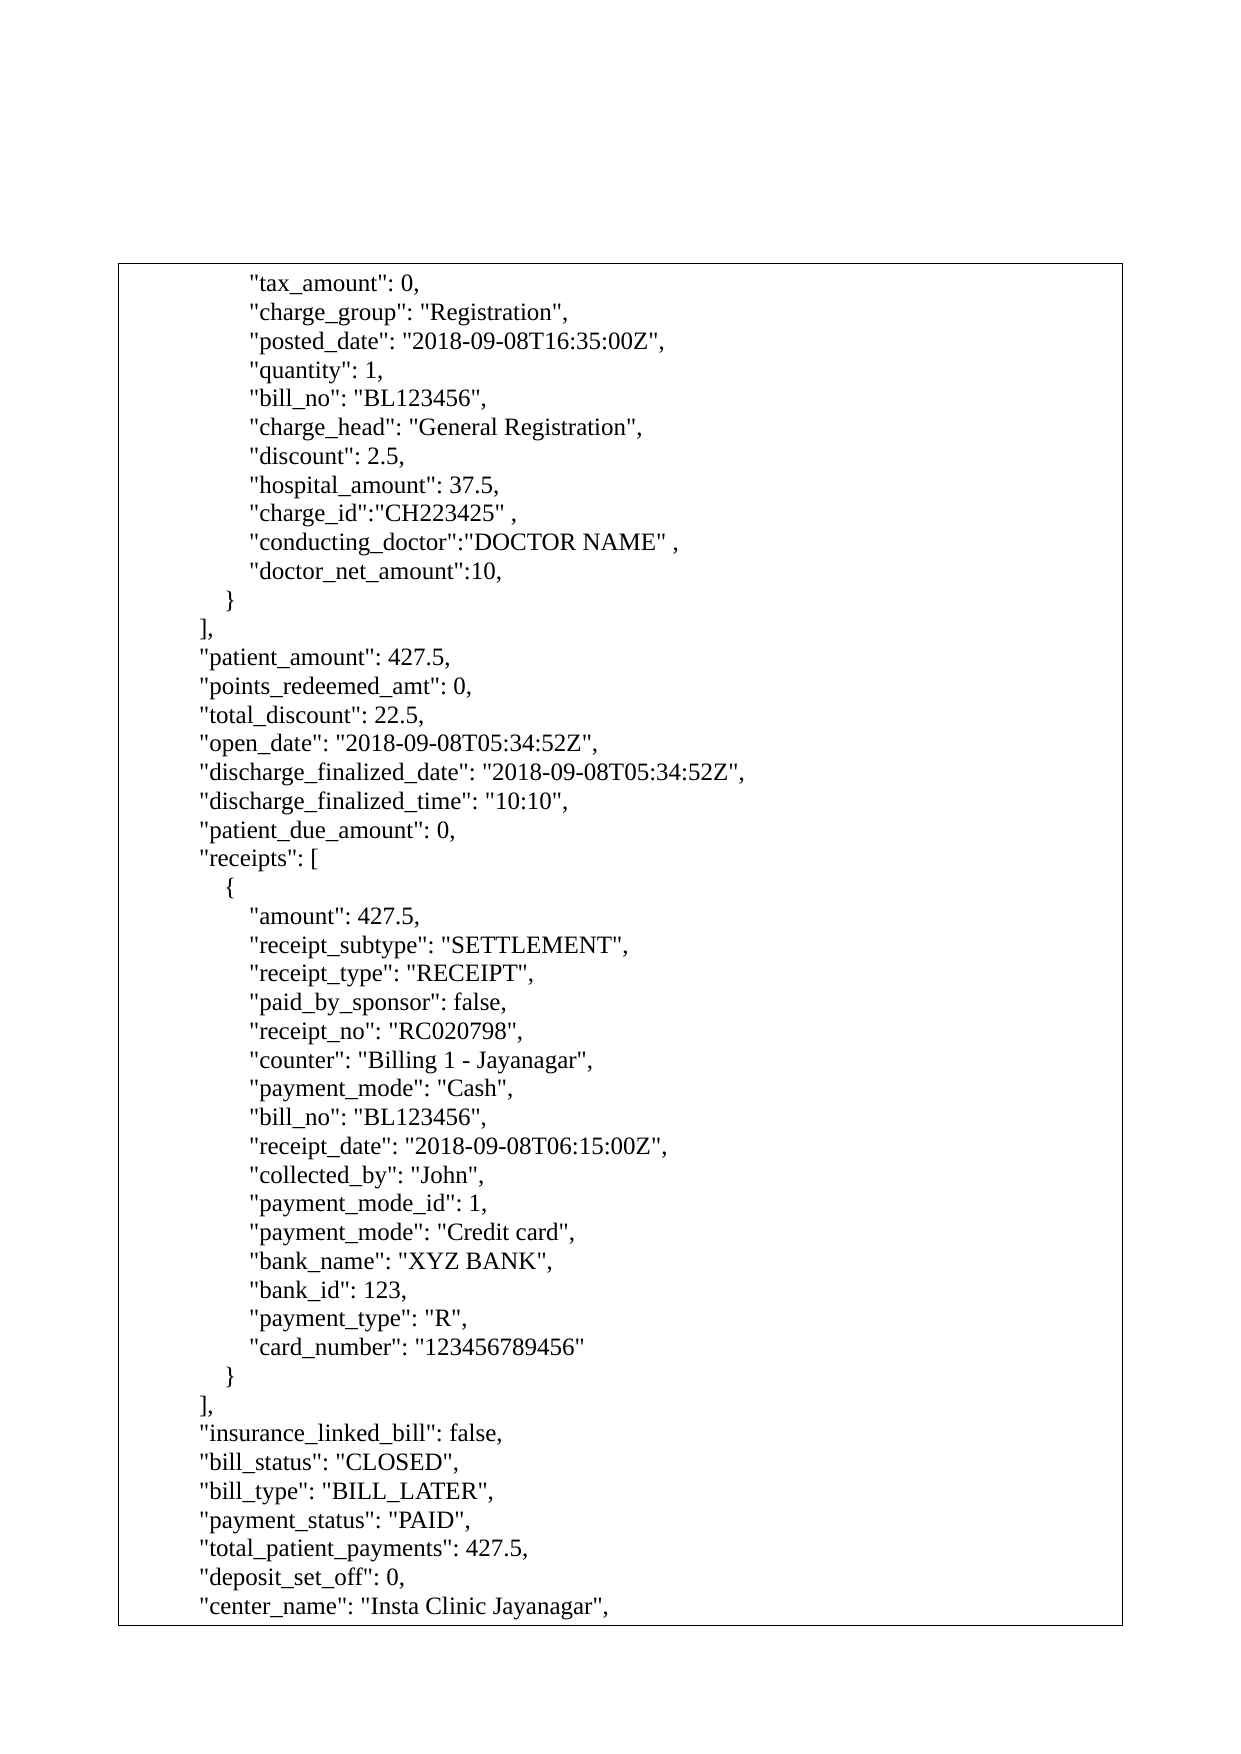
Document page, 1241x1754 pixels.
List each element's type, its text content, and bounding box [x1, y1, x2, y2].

table_cell "tax_amount": 0, "charge_group": "Registration", "posted_date": "2018-09-08T16:35:00Z", "quantity": 1, "bill_no": "BL123456", "charge_head": "General Registration", "discount": 2.5, "hospital_amount": 37.5, "charge_id":"CH223425" , "conducting_doctor":"DOCTOR NAME" , "doctor_net_amount":10, } ], "patient_amount": 427.5, "points_redeemed_amt": 0, "total_discount": 22.5, "open_date": "2018-09-08T05:34:52Z", "discharge_finalized_date": "2018-09-08T05:34:52Z", "discharge_finalized_time": "10:10", "patient_due_amount": 0, "receipts": [ { "amount": 427.5, "receipt_subtype": "SETTLEMENT", "receipt_type": "RECEIPT", "paid_by_sponsor": false, "receipt_no": "RC020798", "counter": "Billing 1 - Jayanagar", "payment_mode": "Cash", "bill_no": "BL123456", "receipt_date": "2018-09-08T06:15:00Z", "collected_by": "John", "payment_mode_id": 1, "payment_mode": "Credit card", "bank_name": "XYZ BANK", "bank_id": 123, "payment_type": "R", "card_number": "123456789456" } ], "insurance_linked_bill": false, "bill_status": "CLOSED", "bill_type": "BILL_LATER", "payment_status": "PAID", "total_patient_payments": 427.5, "deposit_set_off": 0, "center_name": "Insta Clinic Jayanagar", [119, 264, 1122, 1625]
